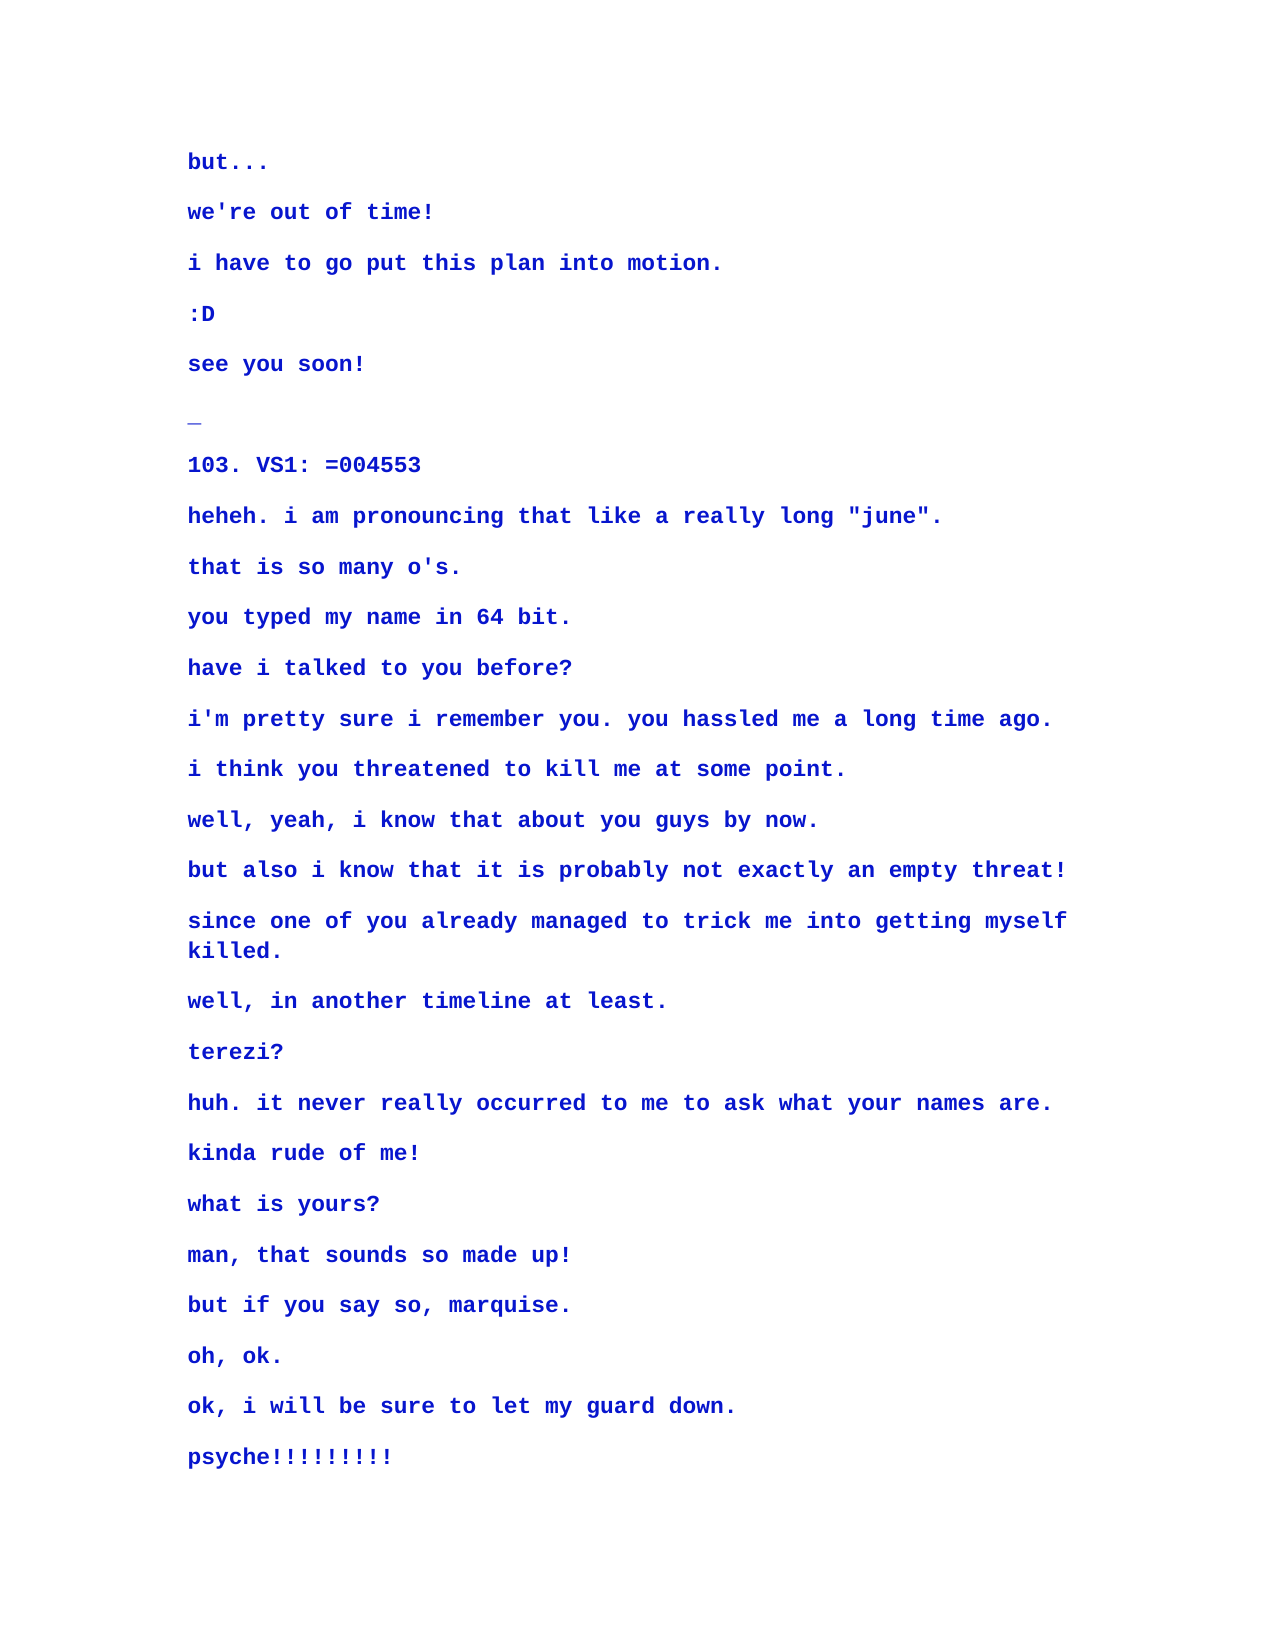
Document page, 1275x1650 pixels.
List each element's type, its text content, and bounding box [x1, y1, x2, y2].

text terezi? [187, 1040, 1087, 1066]
text ok, i will be sure to let my guard down. [187, 1395, 1087, 1421]
text i think you threatened to kill me at some point. [187, 757, 1087, 783]
text heheh. i am pronouncing that like a really long "june". [187, 504, 1087, 530]
text man, that sounds so made up! [187, 1243, 1087, 1269]
text well, yeah, i know that about you guys by now. [187, 808, 1087, 834]
text but if you say so, marquise. [187, 1293, 1087, 1319]
text well, in another timeline at least. [187, 990, 1087, 1016]
text i'm pretty sure i remember you. you hassled me a long time ago. [187, 707, 1087, 733]
text what is yours? [187, 1192, 1087, 1218]
text 103. VS1: =004553 [187, 454, 1087, 480]
text :D [187, 302, 1087, 328]
text but... [187, 150, 1087, 176]
text we're out of time! [187, 201, 1087, 227]
text that is so many o's. [187, 555, 1087, 581]
text you typed my name in 64 bit. [187, 606, 1087, 632]
text since one of you already managed to trick me into getting myself killed. [187, 909, 1087, 965]
text but also i know that it is probably not exactly an empty threat! [187, 859, 1087, 885]
text kinda rude of me! [187, 1142, 1087, 1168]
text i have to go put this plan into motion. [187, 251, 1087, 277]
text psyche!!!!!!!!! [187, 1445, 1087, 1471]
text _ [187, 403, 1087, 429]
text see you soon! [187, 352, 1087, 378]
text oh, ok. [187, 1344, 1087, 1370]
text huh. it never really occurred to me to ask what your names are. [187, 1091, 1087, 1117]
text have i talked to you before? [187, 656, 1087, 682]
